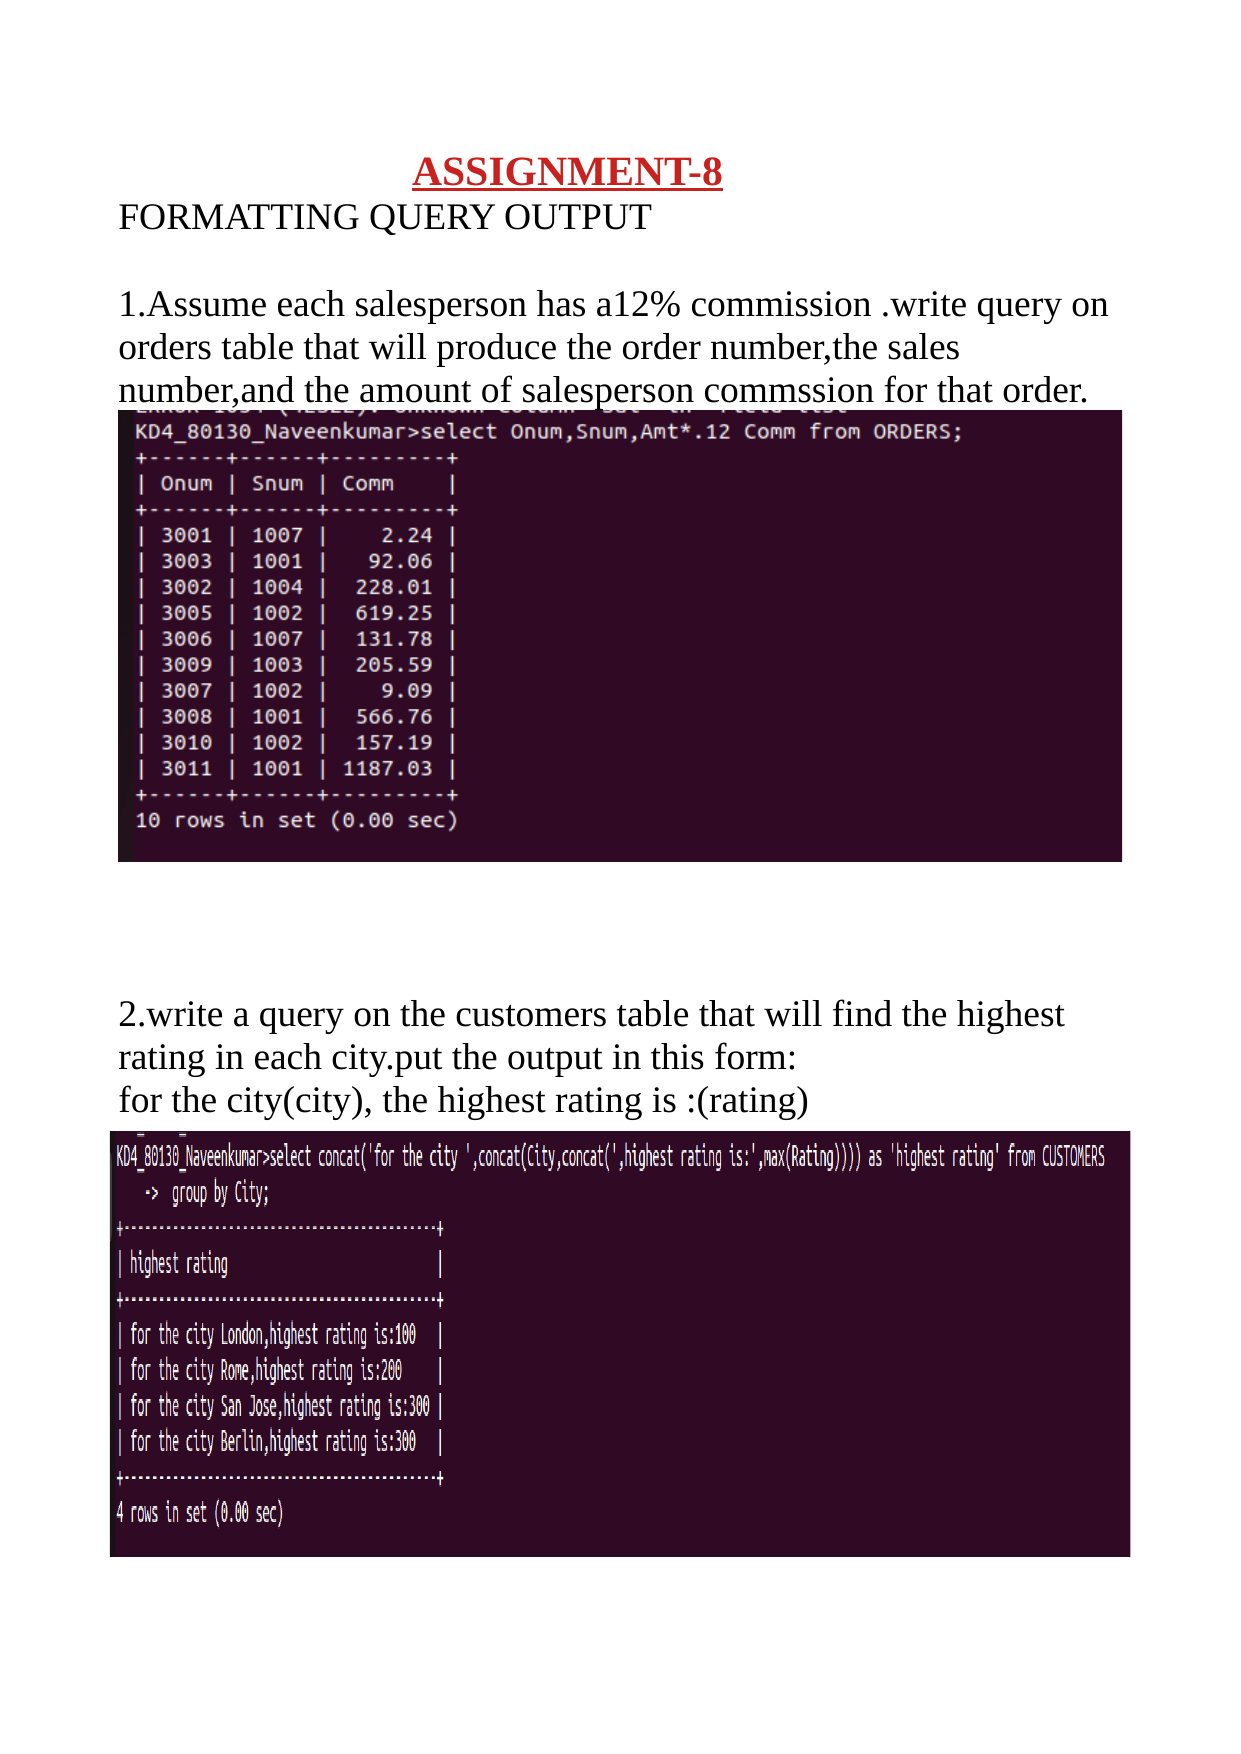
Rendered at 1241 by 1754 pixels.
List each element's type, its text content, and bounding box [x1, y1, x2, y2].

text ASSIGNMENT-8 [118, 147, 1122, 195]
text 1.Assume each salesperson has a12% commission .write query on orders table that will produce the order number,the sales number,and the amount of salesperson commssion for that order. [118, 281, 1122, 410]
text FORMATTING QUERY OUTPUT [118, 195, 1122, 238]
text 2.write a query on the customers table that will find the highest rating in each city.put the output in this form: [118, 991, 1122, 1078]
picture [109, 1131, 1131, 1557]
text for the city(city), the highest rating is :(rating) [118, 1078, 1122, 1121]
picture [118, 410, 1123, 862]
